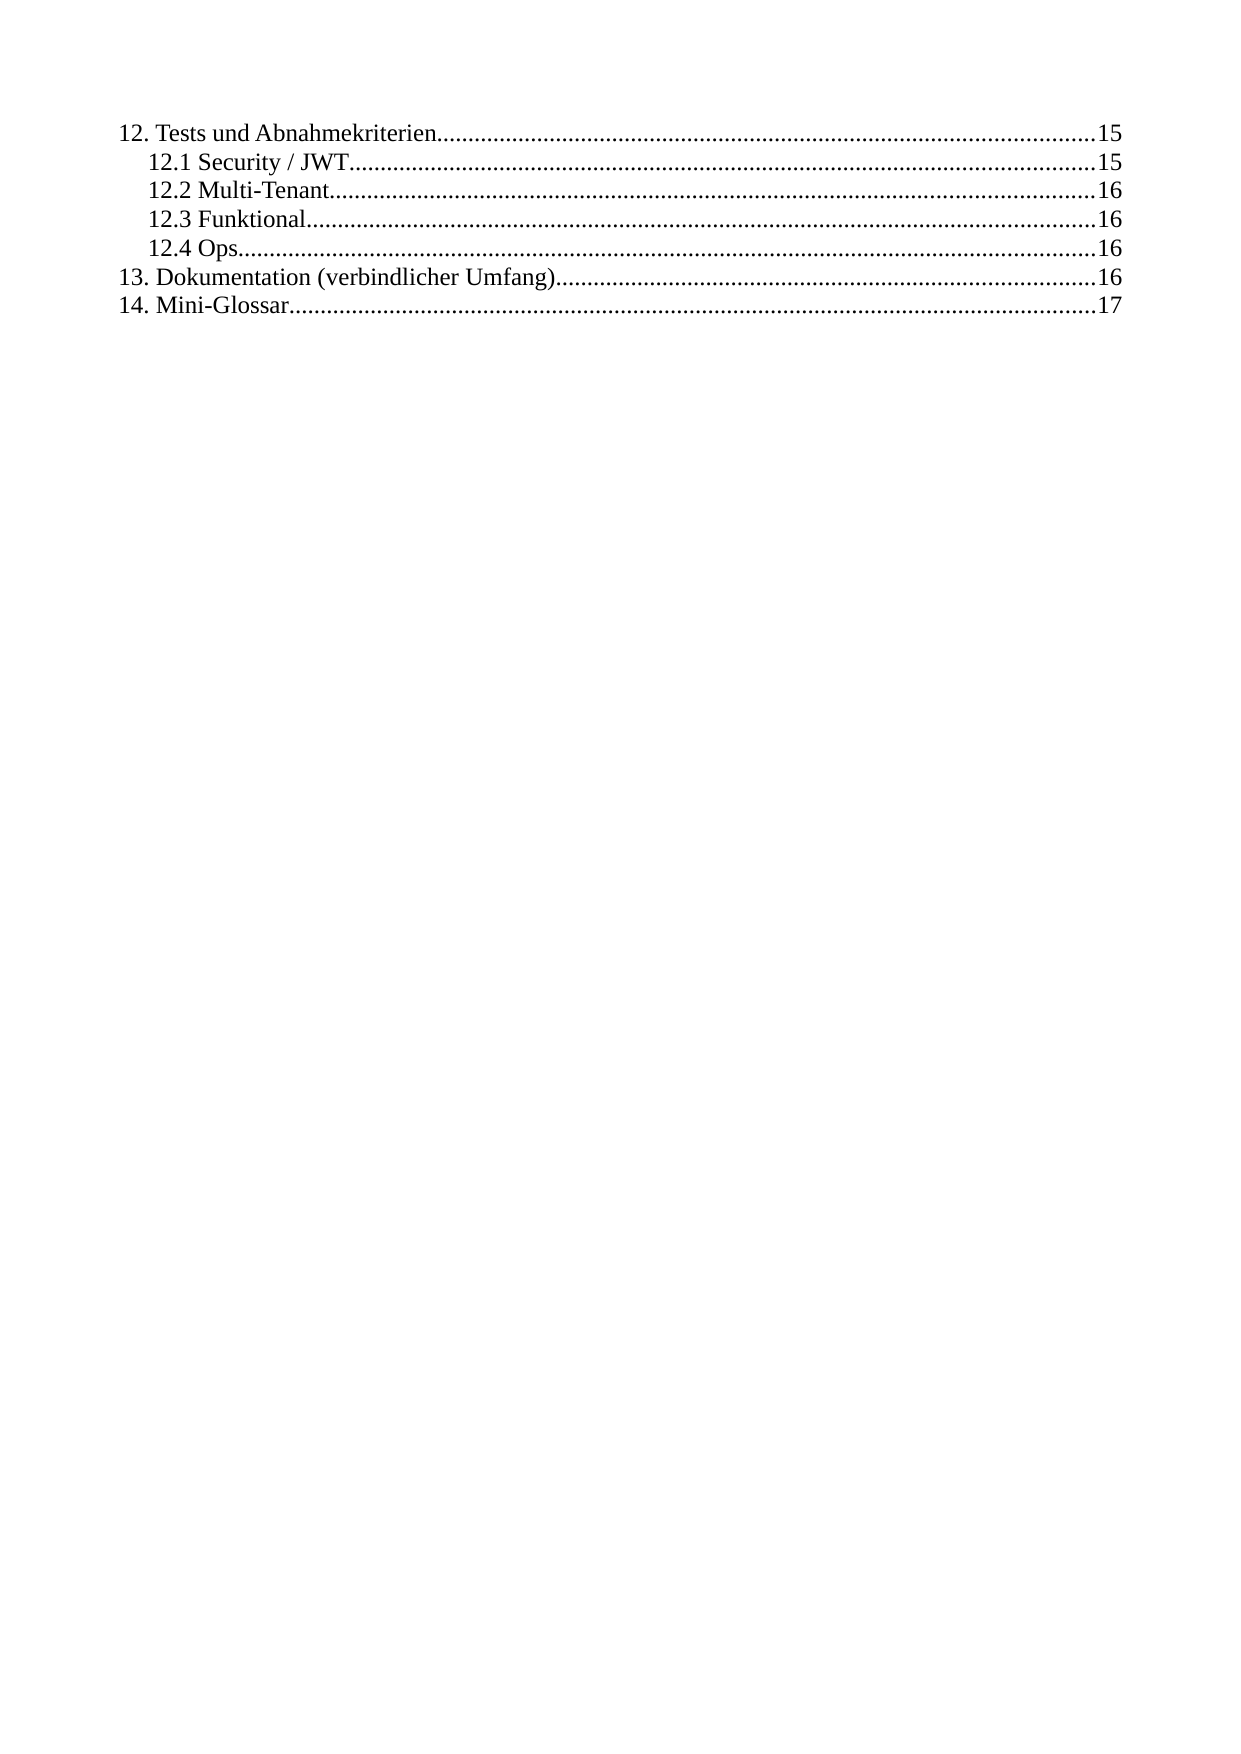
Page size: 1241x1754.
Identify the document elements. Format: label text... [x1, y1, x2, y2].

text 12.2 Multi-Tenant 16 [148, 176, 1122, 204]
text 12.1 Security / JWT 15 [148, 147, 1122, 176]
text 13. Dokumentation (verbindlicher Umfang) 16 [118, 262, 1122, 291]
text 14. Mini-Glossar 17 [118, 291, 1122, 319]
text 12.4 Ops 16 [148, 233, 1122, 262]
text 12.3 Funktional 16 [148, 204, 1122, 233]
text 12. Tests und Abnahmekriterien 15 [118, 118, 1122, 147]
